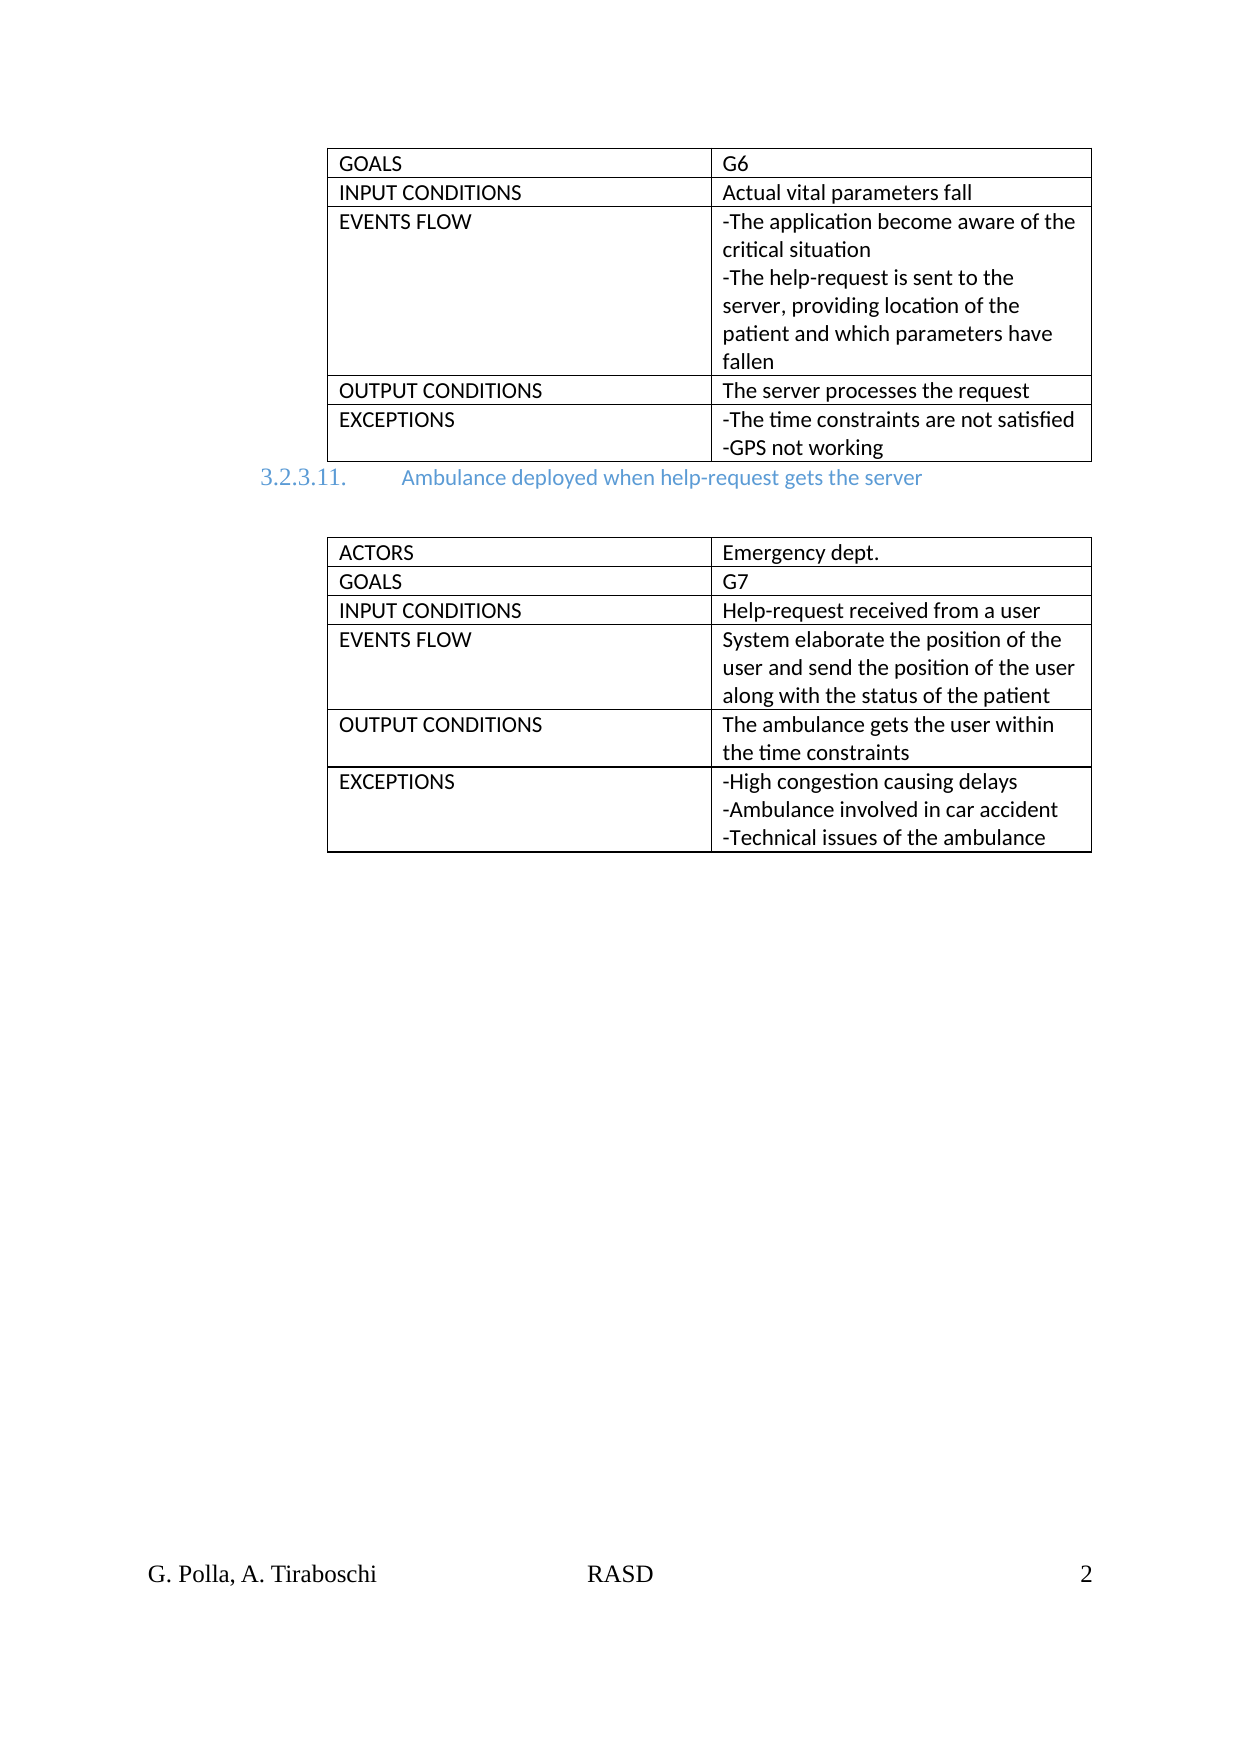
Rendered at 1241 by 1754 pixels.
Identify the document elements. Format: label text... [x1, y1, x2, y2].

table_cell System elaborate the position of the user and send the position of the user along with the status of the patient [712, 625, 1091, 709]
table_cell -The time constraints are not satisfied -GPS not working [712, 405, 1091, 461]
list Ambulance deployed when help-request gets the server [260, 462, 1093, 520]
table_cell The server processes the request [712, 376, 1091, 404]
table_header ACTORS [328, 538, 711, 566]
table_cell G7 [712, 567, 1091, 595]
table_cell EXCEPTIONS [328, 768, 711, 851]
table_cell Actual vital parameters fall [712, 178, 1091, 206]
table_cell EVENTS FLOW [328, 625, 711, 709]
table_cell -High congestion causing delays -Ambulance involved in car accident -Technical issues of the ambulance [712, 768, 1091, 851]
table_cell EVENTS FLOW [328, 207, 711, 375]
table_cell OUTPUT CONDITIONS [328, 376, 711, 404]
table_cell GOALS [328, 567, 711, 595]
table_cell GOALS [328, 149, 711, 177]
table_cell The ambulance gets the user within the time constraints [712, 710, 1091, 766]
table_cell EXCEPTIONS [328, 405, 711, 461]
table_cell INPUT CONDITIONS [328, 596, 711, 624]
table_cell OUTPUT CONDITIONS [328, 710, 711, 766]
table_cell INPUT CONDITIONS [328, 178, 711, 206]
table_header Emergency dept. [712, 538, 1091, 566]
table_cell Help-request received from a user [712, 596, 1091, 624]
table_cell -The application become aware of the critical situation -The help-request is sent to the server, providing location of the patient and which parameters have fallen [712, 207, 1091, 375]
table_cell G6 [712, 149, 1091, 177]
